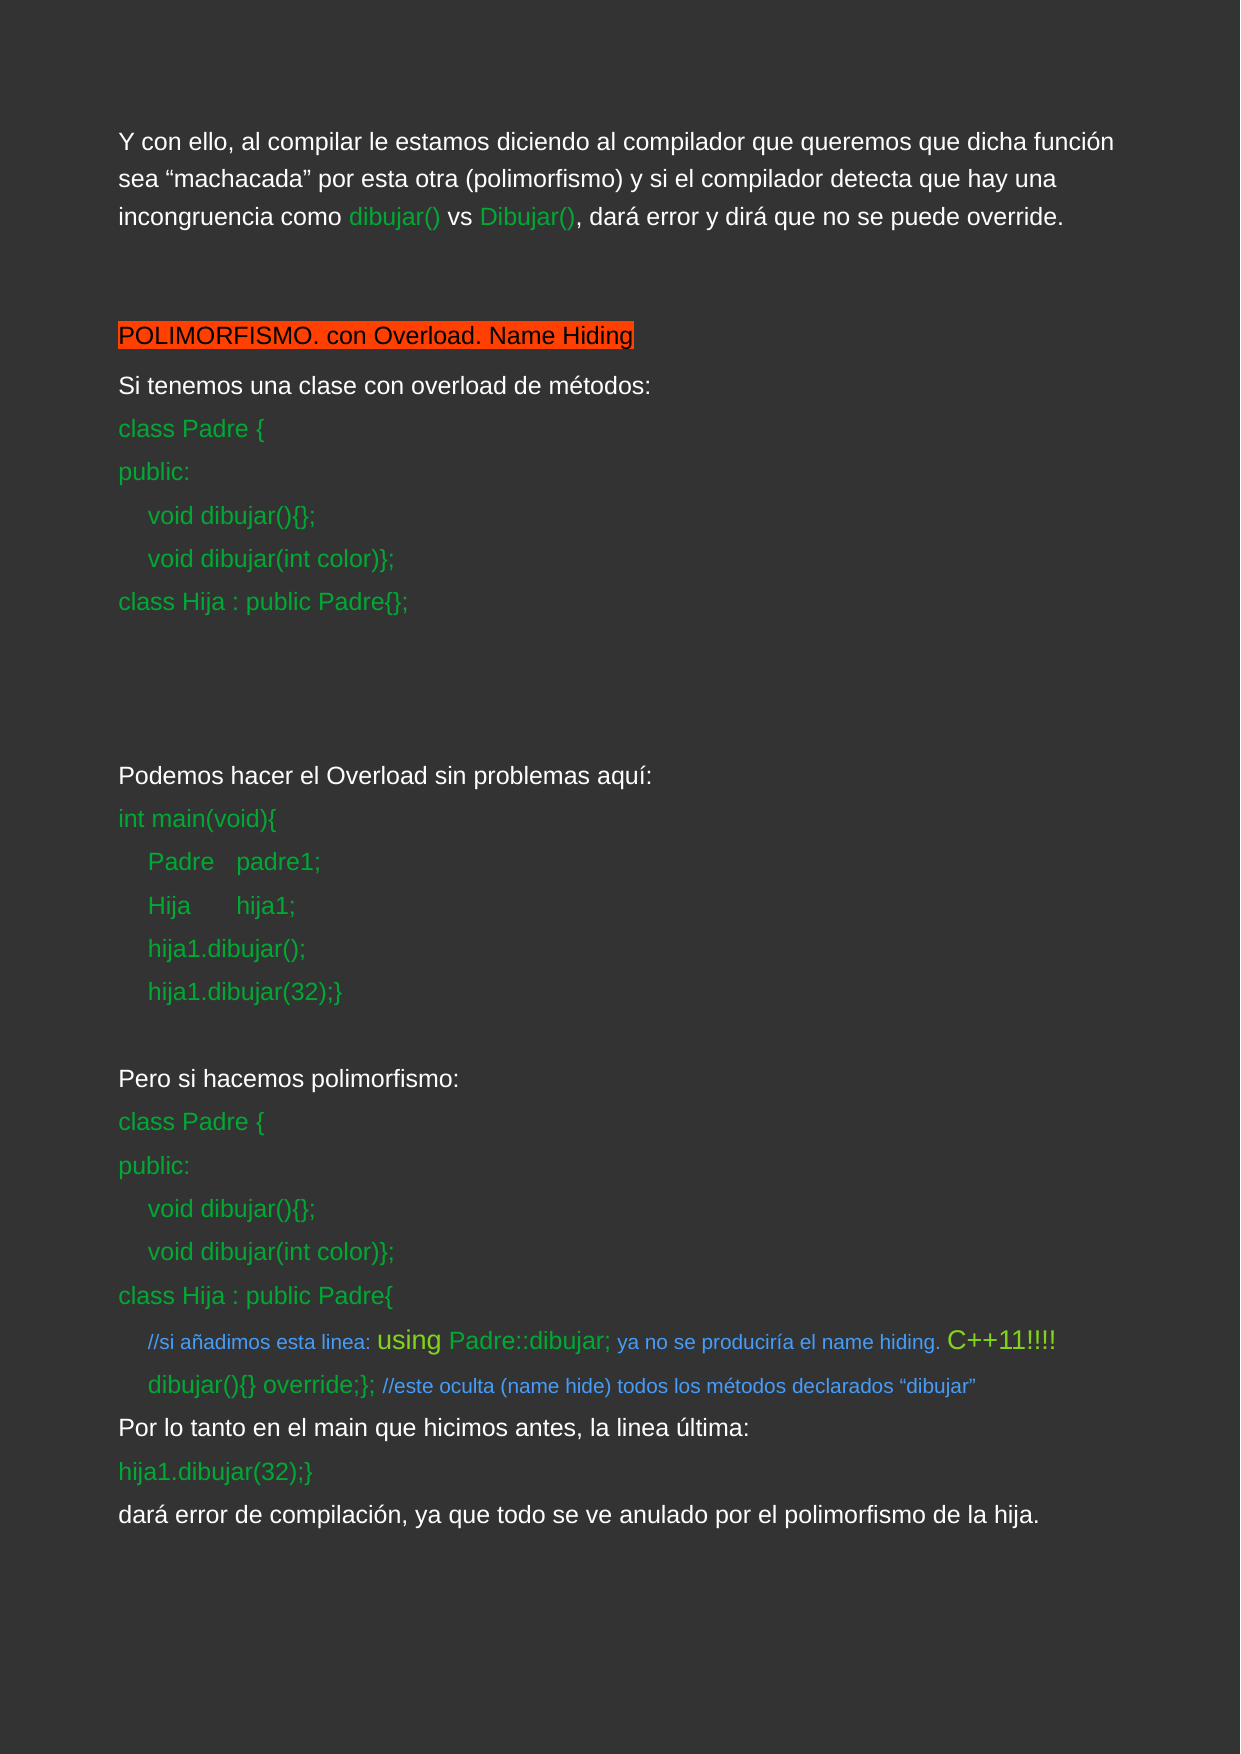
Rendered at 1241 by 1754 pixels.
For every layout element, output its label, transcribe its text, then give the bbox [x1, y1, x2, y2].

text hija1.dibujar(32);} [118, 977, 1122, 1006]
text dibujar(){} override;}; //este oculta (name hide) todos los métodos declarados “dibujar” [118, 1370, 1122, 1398]
text void dibujar(int color)}; [118, 544, 1122, 573]
text class Hija : public Padre{}; [118, 587, 1122, 616]
text //si añadimos esta linea: using Padre::dibujar; ya no se produciría el name hiding. C++11!!!! [118, 1324, 1122, 1355]
text Pero si hacemos polimorfismo: [118, 1064, 1122, 1093]
text class Hija : public Padre{ [118, 1281, 1122, 1309]
text hija1.dibujar(32);} [118, 1456, 1122, 1485]
subtitle POLIMORFISMO. con Overload. Name Hiding [118, 312, 1122, 349]
text public: [118, 457, 1122, 486]
text Hija hija1; [118, 891, 1122, 919]
text void dibujar(int color)}; [118, 1237, 1122, 1266]
text hija1.dibujar(); [118, 934, 1122, 963]
text Si tenemos una clase con overload de métodos: [118, 362, 1122, 399]
text dará error de compilación, ya que todo se ve anulado por el polimorfismo de la hija. [118, 1500, 1122, 1528]
text void dibujar(){}; [118, 501, 1122, 529]
text int main(void){ [118, 804, 1122, 833]
text Padre padre1; [118, 847, 1122, 876]
text class Padre { [118, 1107, 1122, 1136]
text public: [118, 1151, 1122, 1179]
text Y con ello, al compilar le estamos diciendo al compilador que queremos que dicha función sea “machacada” por esta otra (polimorfismo) y si el compilador detecta que hay una incongruencia como dibujar() vs Dibujar(), dará error y dirá que no se puede override. [118, 118, 1122, 231]
text Por lo tanto en el main que hicimos antes, la linea última: [118, 1413, 1122, 1442]
text class Padre { [118, 414, 1122, 443]
text Podemos hacer el Overload sin problemas aquí: [118, 761, 1122, 789]
text void dibujar(){}; [118, 1194, 1122, 1223]
